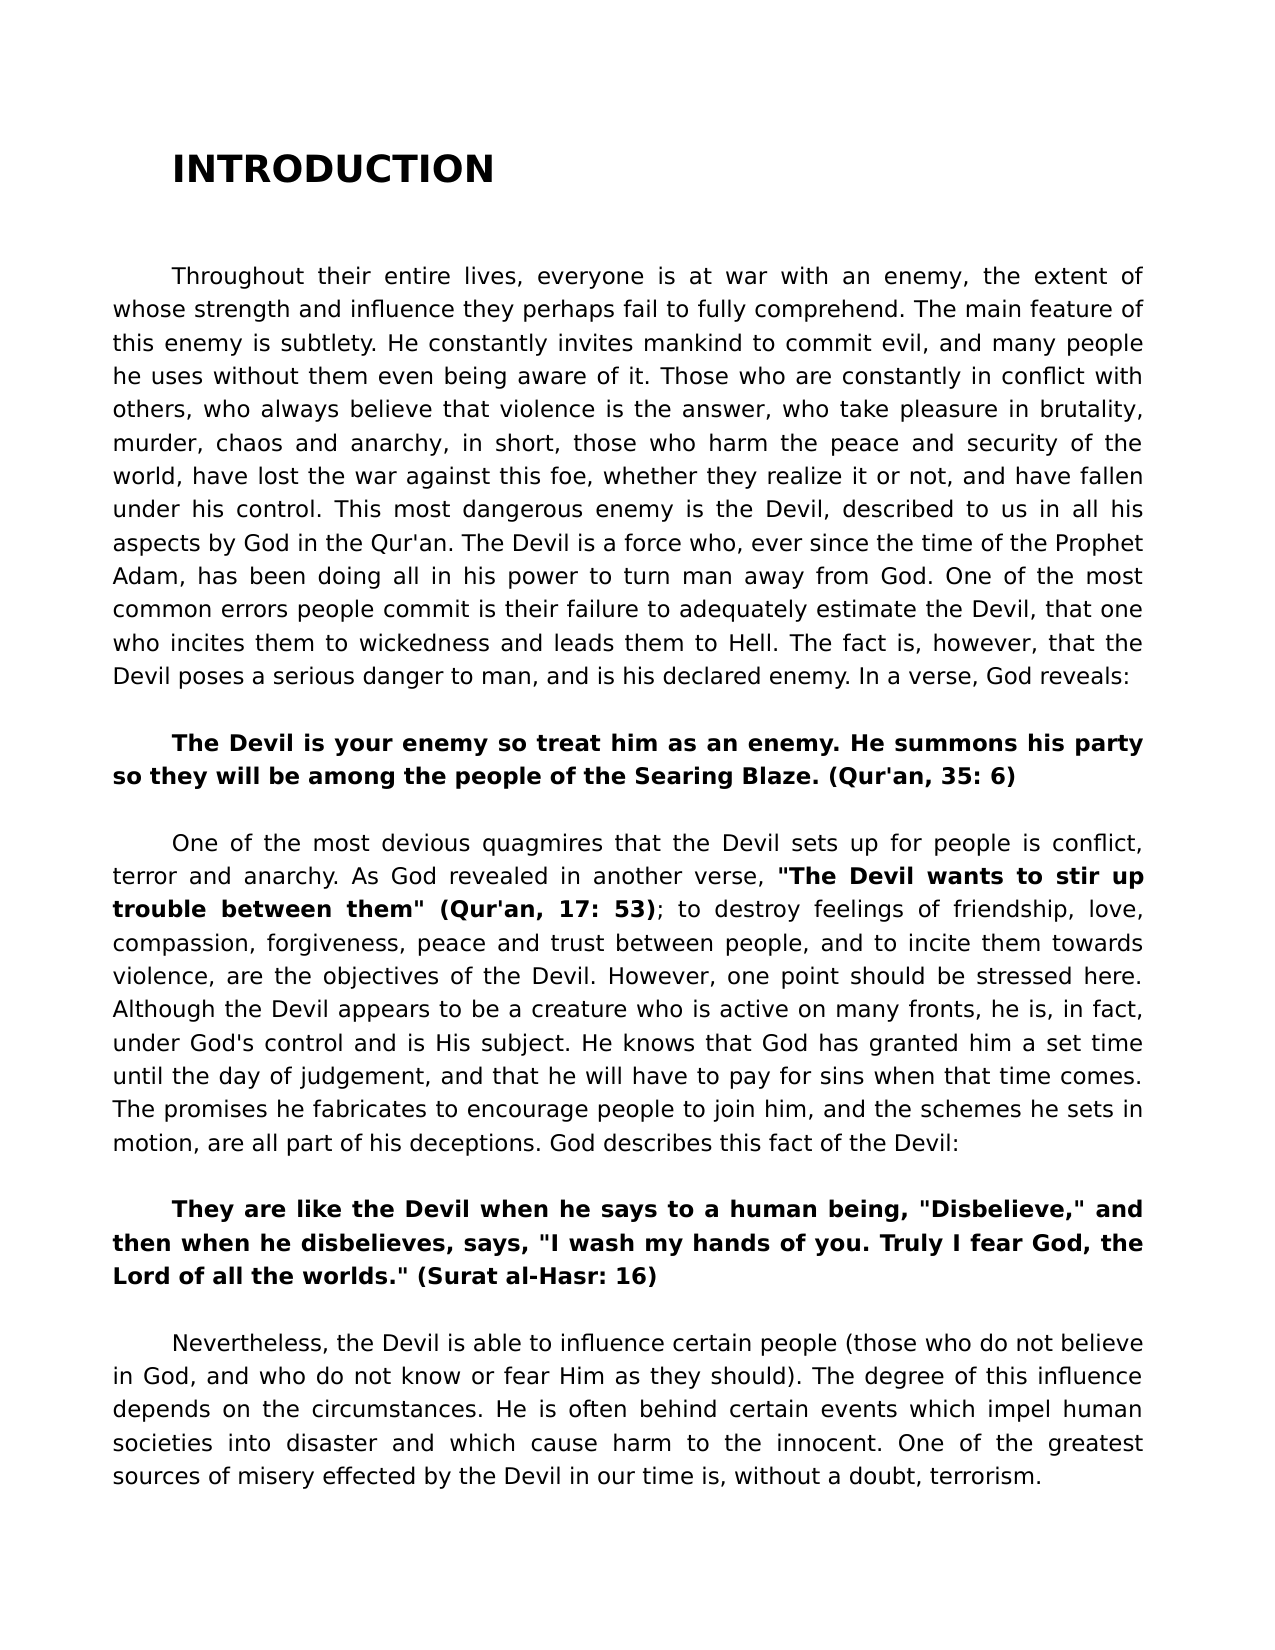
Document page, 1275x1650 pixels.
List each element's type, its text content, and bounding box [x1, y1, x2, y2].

text The Devil is your enemy so treat him as an enemy. He summons his party so they will be among the people of the Searing Blaze. (Qur'an, 35: 6) [112, 724, 1145, 791]
text They are like the Devil when he says to a human being, "Disbelieve," and then when he disbelieves, says, "I wash my hands of you. Truly I fear God, the Lord of all the worlds." (Surat al-Hasr: 16) [112, 1191, 1145, 1291]
text One of the most devious quagmires that the Devil sets up for people is conflict, terror and anarchy. As God revealed in another verse, "The Devil wants to stir up trouble between them" (Qur'an, 17: 53); to destroy feelings of friendship, love, compassion, forgiveness, peace and trust between people, and to incite them towards violence, are the objectives of the Devil. However, one point should be stressed here. Although the Devil appears to be a creature who is active on many fronts, he is, in fact, under God's control and is His subject. He knows that God has granted him a set time until the day of judgement, and that he will have to pay for sins when that time comes. The promises he fabricates to encourage people to join him, and the schemes he sets in motion, are all part of his deceptions. God describes this fact of the Devil: [112, 824, 1145, 1158]
text Nevertheless, the Devil is able to influence certain people (those who do not believe in God, and who do not know or fear Him as they should). The degree of this influence depends on the circumstances. He is often behind certain events which impel human societies into disaster and which cause harm to the innocent. One of the greatest sources of misery effected by the Devil in our time is, without a doubt, terrorism. [112, 1324, 1145, 1491]
text Throughout their entire lives, everyone is at war with an enemy, the extent of whose strength and influence they perhaps fail to fully comprehend. The main feature of this enemy is subtlety. He constantly invites mankind to commit evil, and many people he uses without them even being aware of it. Those who are constantly in conflict with others, who always believe that violence is the answer, who take pleasure in brutality, murder, chaos and anarchy, in short, those who harm the peace and security of the world, have lost the war against this foe, whether they realize it or not, and have fallen under his control. This most dangerous enemy is the Devil, described to us in all his aspects by God in the Qur'an. The Devil is a force who, ever since the time of the Prophet Adam, has been doing all in his power to turn man away from God. One of the most common errors people commit is their failure to adequately estimate the Devil, that one who incites them to wickedness and leads them to Hell. The fact is, however, that the Devil poses a serious danger to man, and is his declared enemy. In a verse, God reveals: [112, 258, 1145, 691]
subtitle Introduction [112, 148, 1145, 191]
